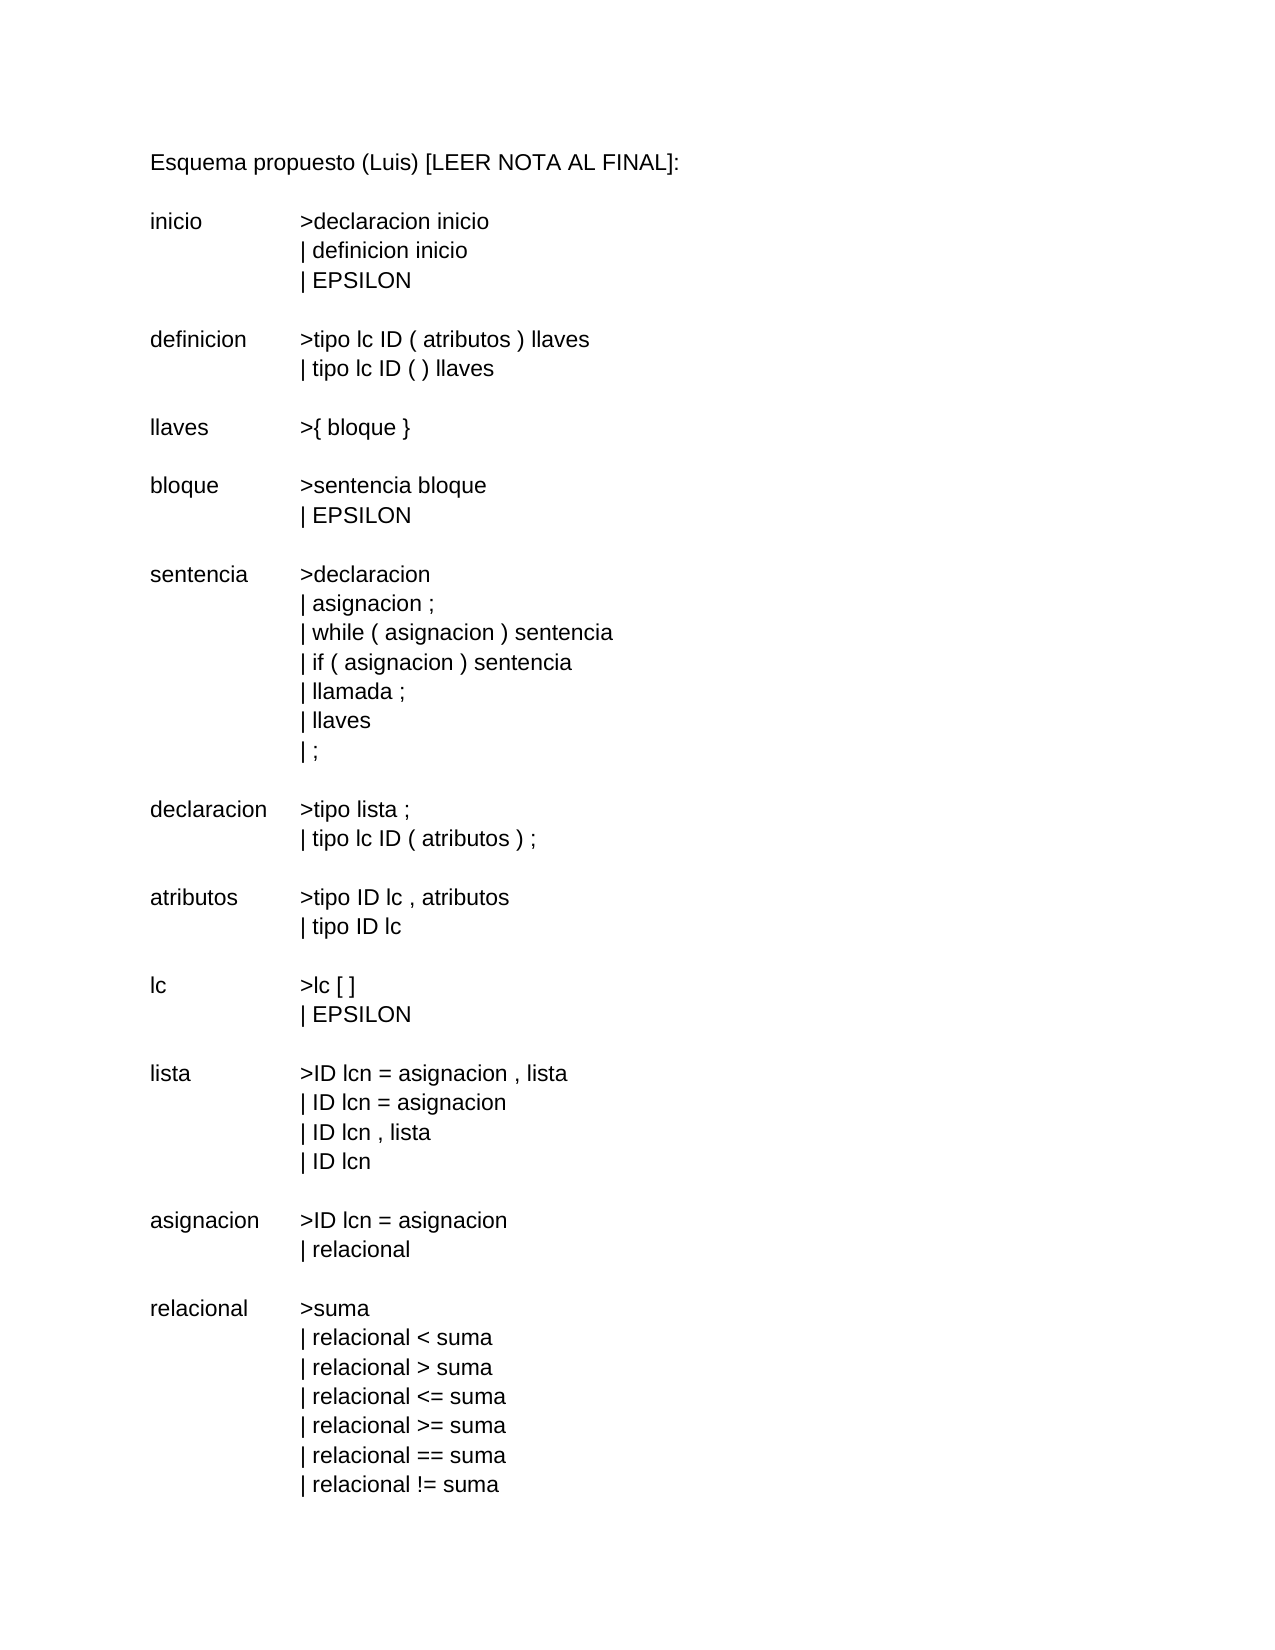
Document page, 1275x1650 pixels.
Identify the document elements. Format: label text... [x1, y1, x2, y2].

text declaracion >tipo lista ; [150, 796, 1125, 822]
text | definicion inicio [150, 238, 1125, 264]
text relacional >suma [150, 1296, 1125, 1321]
text | llaves [150, 708, 1125, 734]
text inicio >declaracion inicio [150, 209, 1125, 234]
text definicion >tipo lc ID ( atributos ) llaves [150, 326, 1125, 352]
text | EPSILON [150, 267, 1125, 293]
text | tipo ID lc [150, 914, 1125, 939]
text llaves >{ bloque } [150, 414, 1125, 440]
text | relacional == suma [150, 1442, 1125, 1468]
text | relacional >= suma [150, 1413, 1125, 1439]
text | relacional != suma [150, 1472, 1125, 1497]
text | if ( asignacion ) sentencia [150, 649, 1125, 675]
text lista >ID lcn = asignacion , lista [150, 1061, 1125, 1086]
text | while ( asignacion ) sentencia [150, 620, 1125, 646]
text atributos >tipo ID lc , atributos [150, 884, 1125, 910]
text lc >lc [ ] [150, 972, 1125, 998]
text | EPSILON [150, 502, 1125, 528]
text | tipo lc ID ( ) llaves [150, 356, 1125, 381]
text | ID lcn = asignacion [150, 1090, 1125, 1116]
text | ; [150, 737, 1125, 763]
text | relacional <= suma [150, 1384, 1125, 1409]
text asignacion >ID lcn = asignacion [150, 1207, 1125, 1233]
text | ID lcn , lista [150, 1119, 1125, 1145]
text | relacional > suma [150, 1354, 1125, 1380]
text bloque >sentencia bloque [150, 473, 1125, 499]
text | relacional [150, 1237, 1125, 1262]
text Esquema propuesto (Luis) [LEER NOTA AL FINAL]: [150, 150, 1125, 176]
text | asignacion ; [150, 591, 1125, 616]
text | tipo lc ID ( atributos ) ; [150, 826, 1125, 851]
text sentencia >declaracion [150, 561, 1125, 587]
text | EPSILON [150, 1002, 1125, 1027]
text | ID lcn [150, 1149, 1125, 1174]
text | llamada ; [150, 679, 1125, 704]
text | relacional < suma [150, 1325, 1125, 1351]
